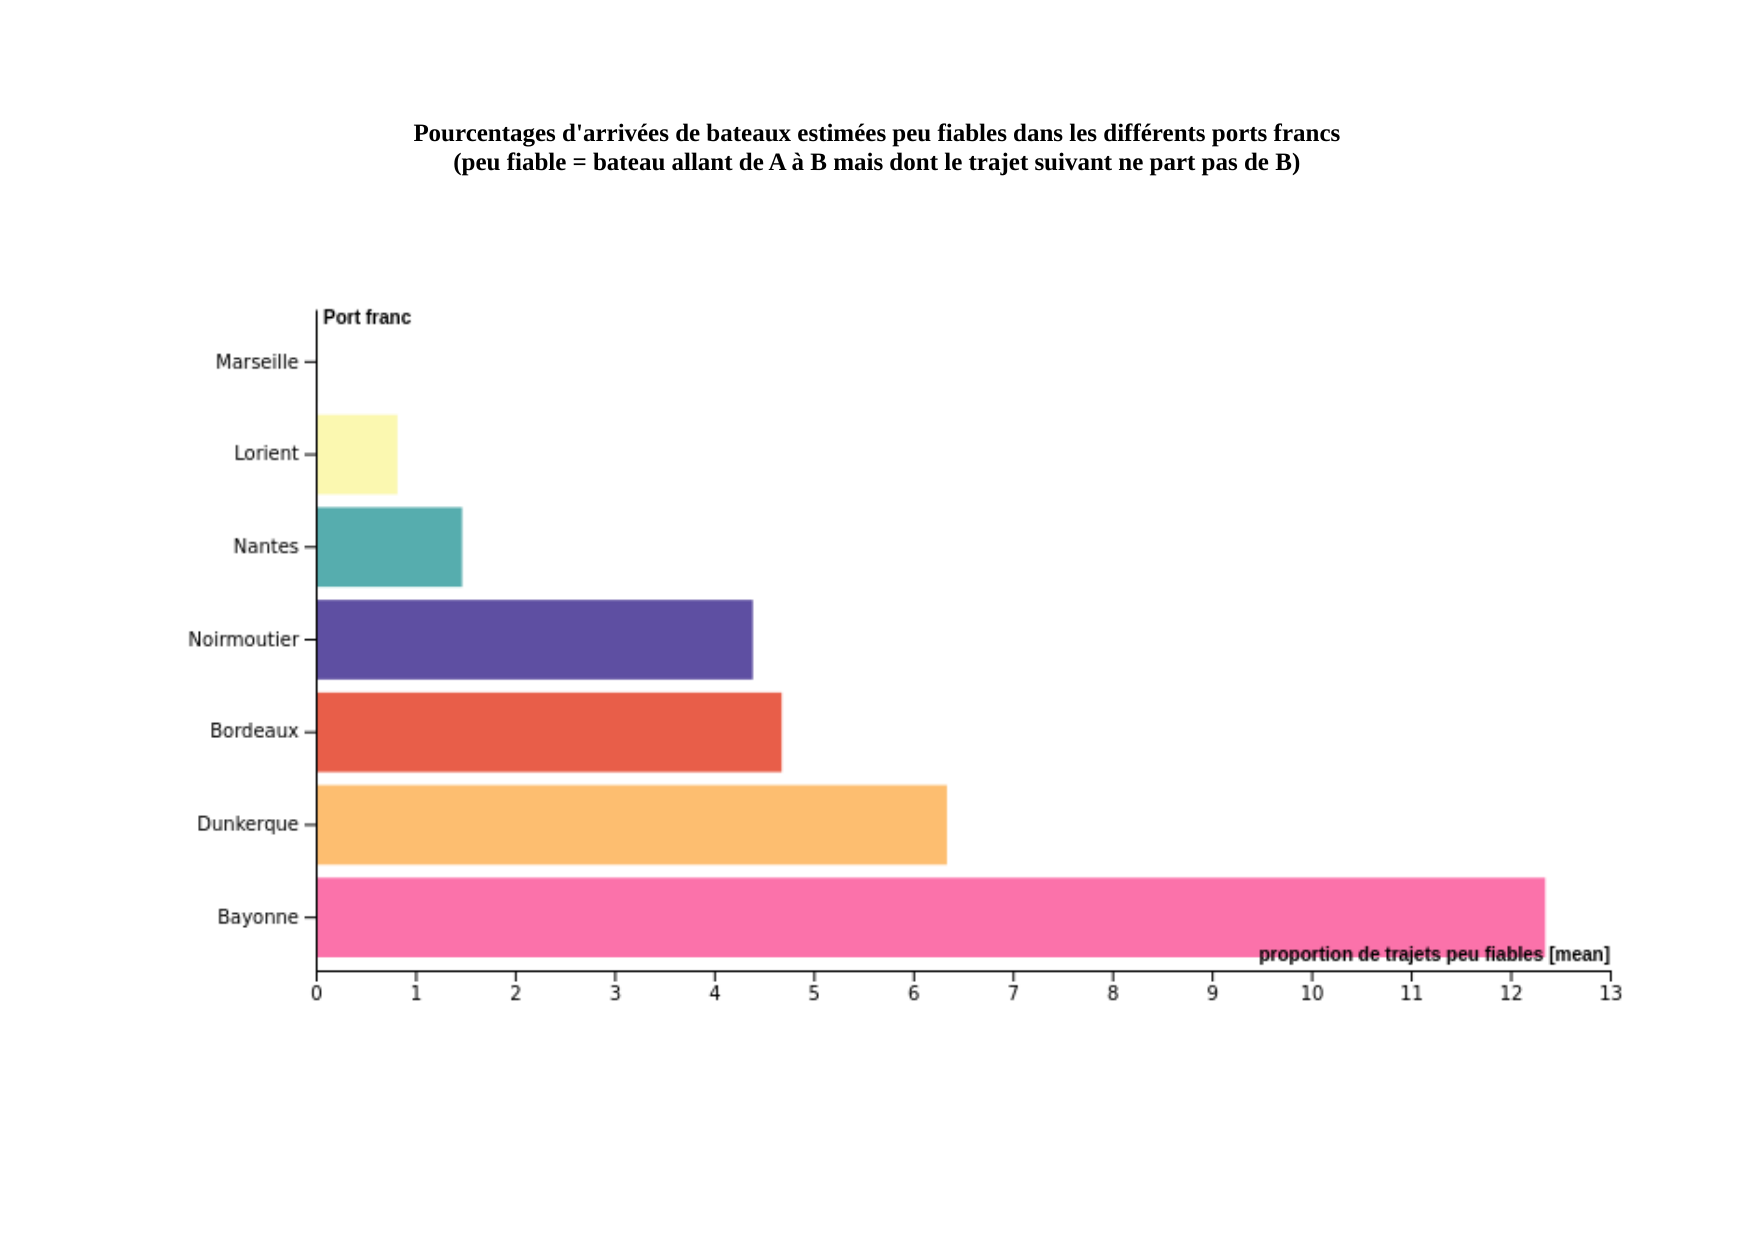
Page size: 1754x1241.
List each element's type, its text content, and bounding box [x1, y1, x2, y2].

text Pourcentages d'arrivées de bateaux estimées peu fiables dans les différents ports francs [118, 118, 1636, 147]
text (peu fiable = bateau allant de A à B mais dont le trajet suivant ne part pas de B) [118, 147, 1636, 176]
picture [130, 263, 1629, 1008]
